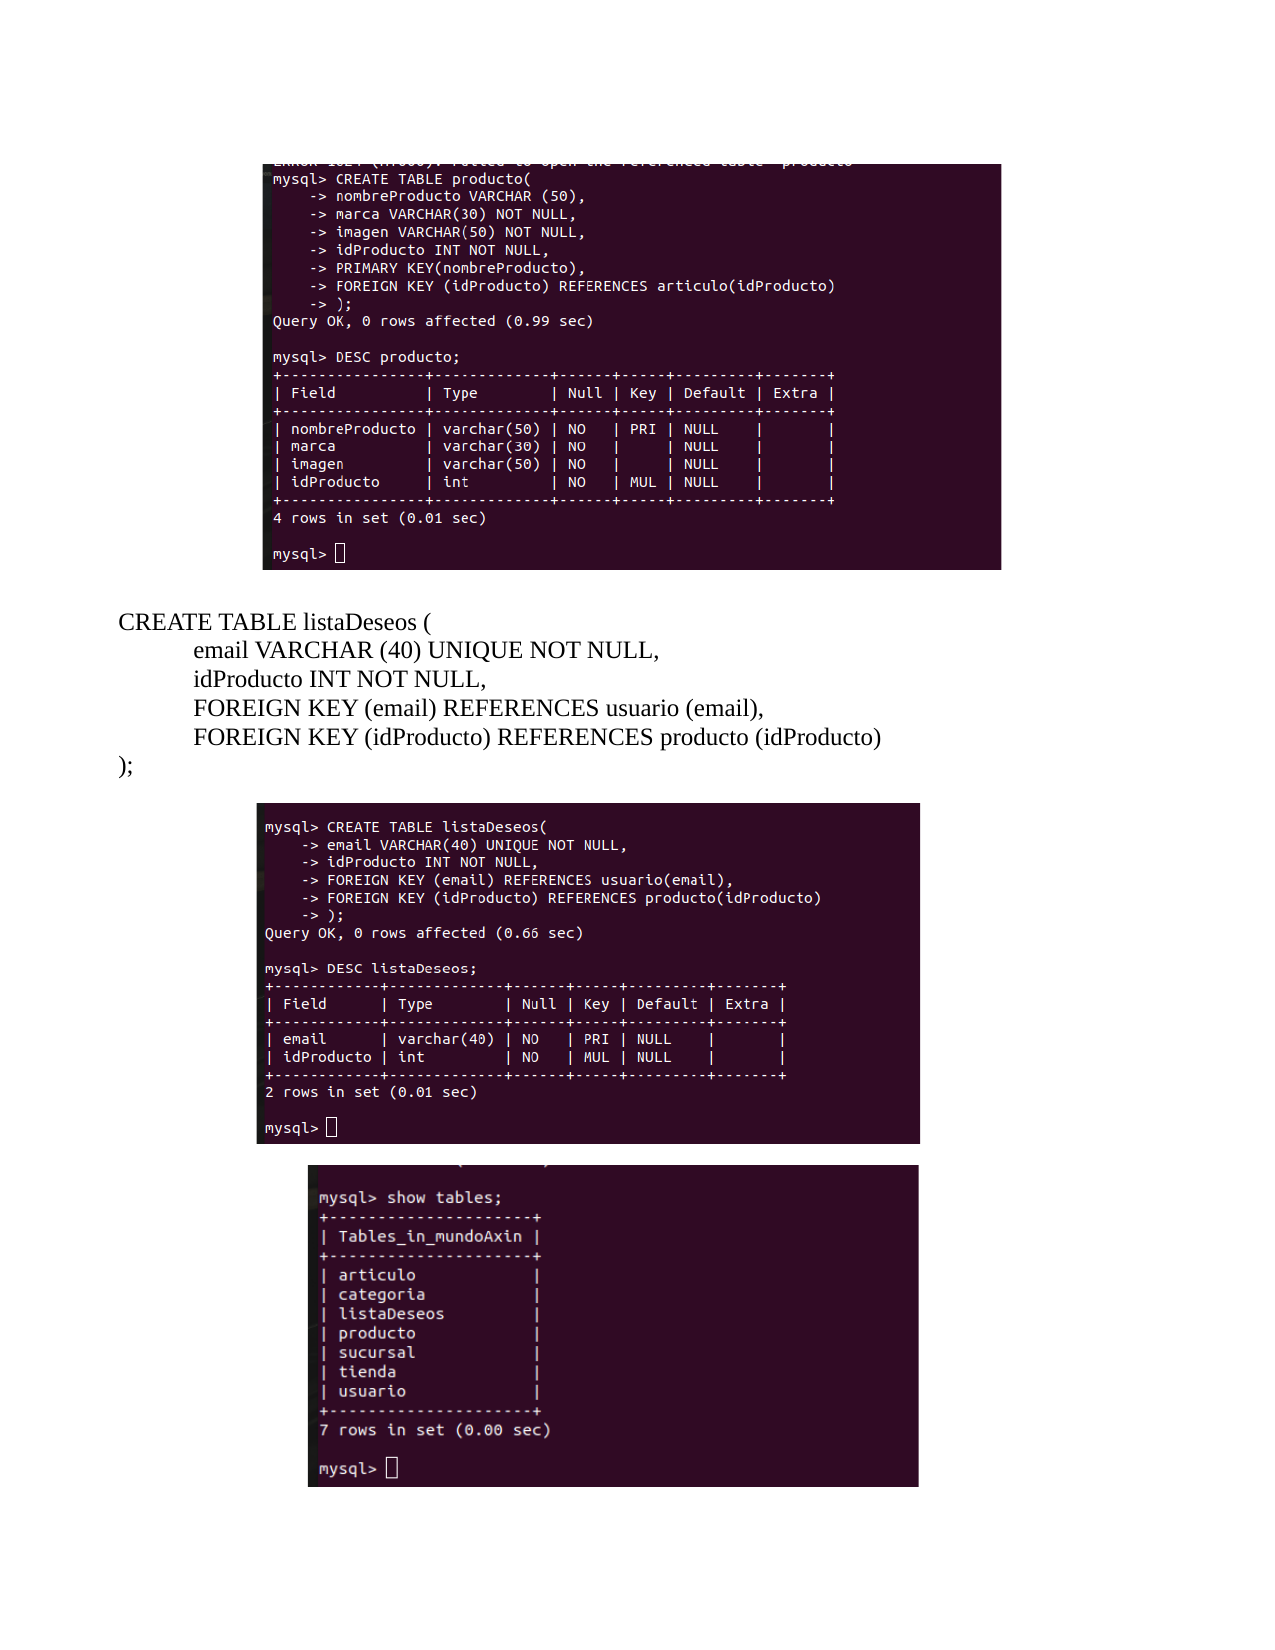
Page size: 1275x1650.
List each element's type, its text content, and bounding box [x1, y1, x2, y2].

list email VARCHAR (40) UNIQUE NOT NULL, [156, 636, 1157, 664]
list FOREIGN KEY (idProducto) REFERENCES producto (idProducto) [156, 722, 1157, 751]
text ); [118, 751, 1157, 779]
picture [256, 803, 429, 1143]
picture [262, 164, 563, 570]
list idProducto INT NOT NULL, [156, 664, 1157, 693]
list FOREIGN KEY (email) REFERENCES usuario (email), [156, 693, 1157, 722]
text CREATE TABLE listaDeseos ( [118, 607, 1157, 636]
picture [307, 1165, 403, 1487]
